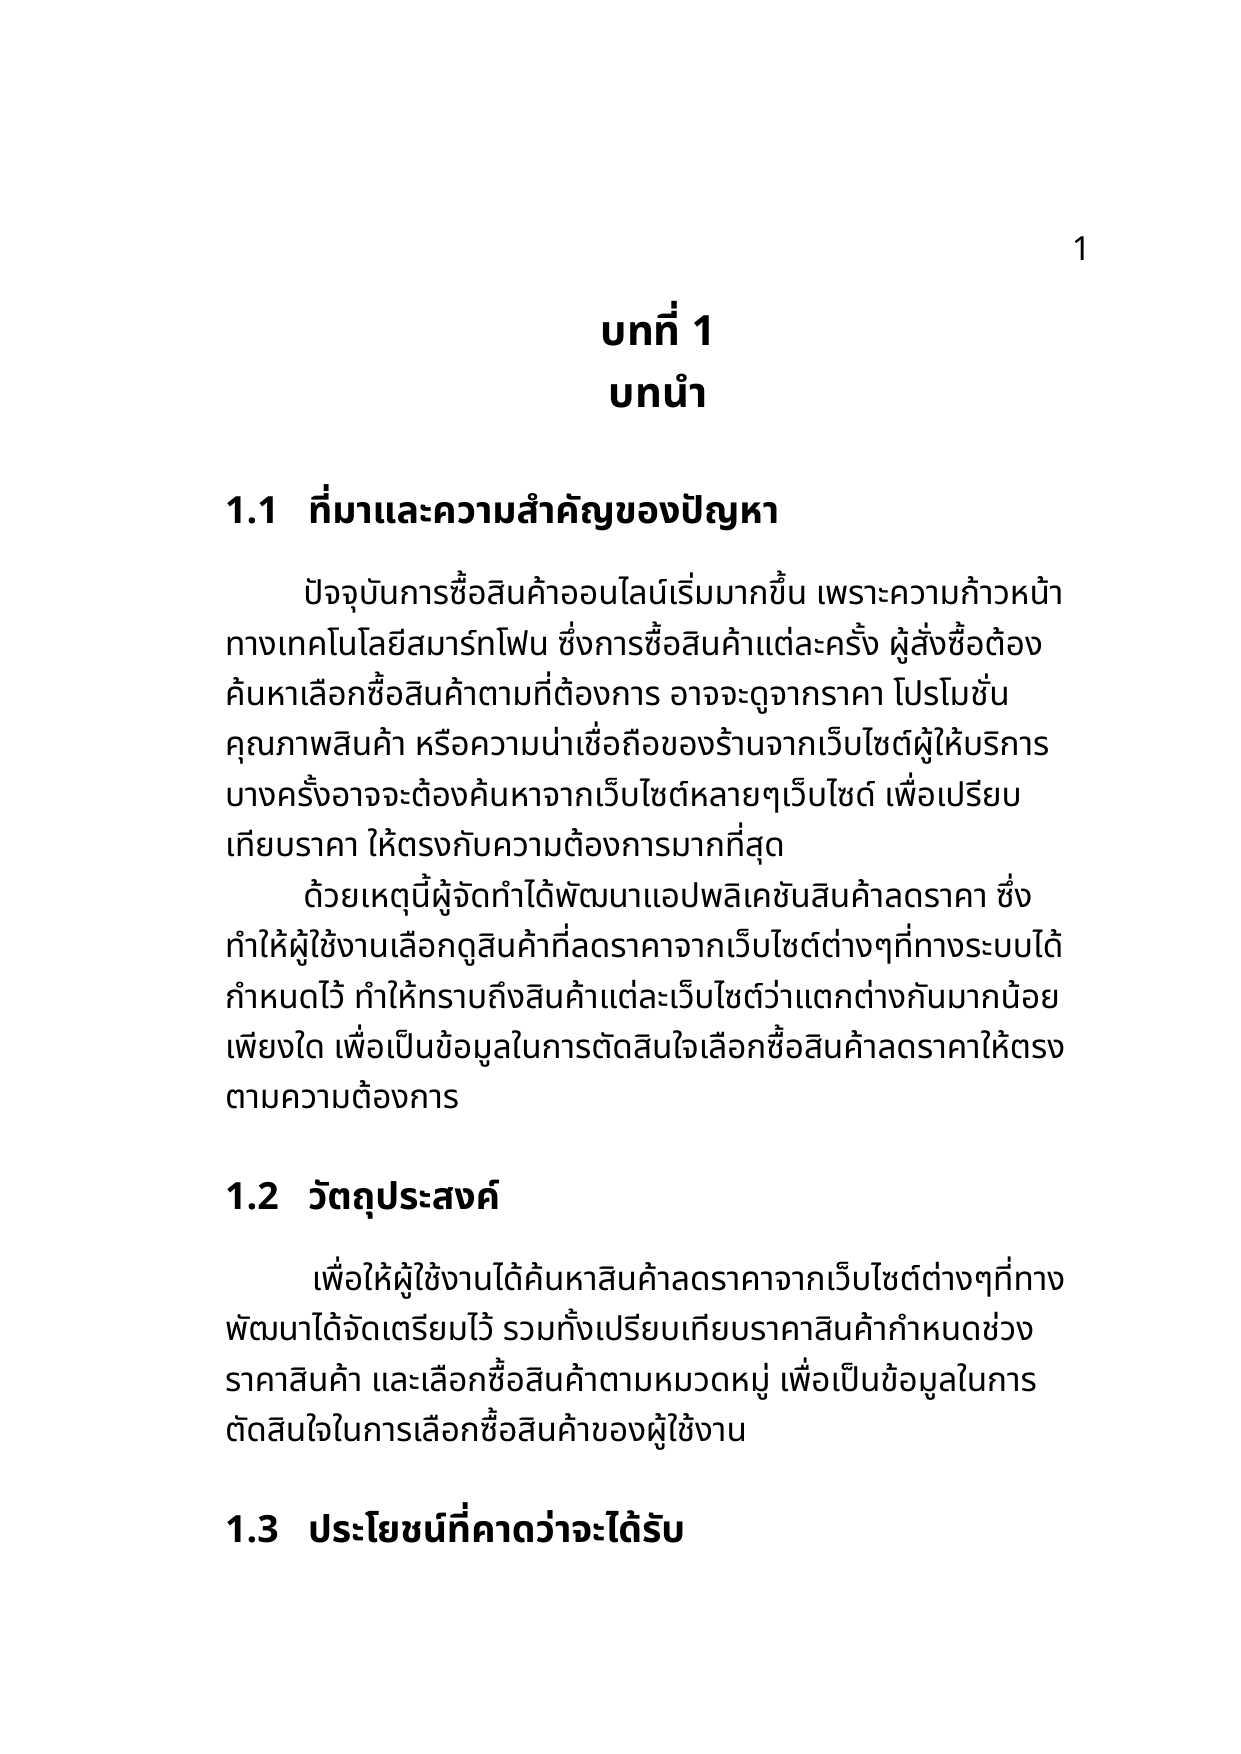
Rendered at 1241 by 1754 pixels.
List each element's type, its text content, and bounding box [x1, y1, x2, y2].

text 1.3 ประโยชน์ที่คาดว่าจะได้รับ [225, 1502, 1091, 1559]
text บทนำ [225, 364, 1091, 427]
text เพื่อให้ผู้ใช้งานได้ค้นหาสินค้าลดราคาจากเว็บไซต์ต่างๆที่ทางพัฒนาได้จัดเตรียมไว้ รวมทั้งเปรียบเทียบราคาสินค้ากำหนดช่วงราคาสินค้า และเลือกซื้อสินค้าตามหมวดหมู่ เพื่อเป็นข้อมูลในการตัดสินใจในการเลือกซื้อสินค้าของผู้ใช้งาน [225, 1255, 1091, 1457]
text 1.2 วัตถุประสงค์ [225, 1169, 1091, 1226]
text บทที่ 1 [225, 300, 1091, 364]
text ปัจจุบันการซื้อสินค้าออนไลน์เริ่มมากขึ้น เพราะความก้าวหน้าทางเทคโนโลยีสมาร์ทโฟน ซึ่งการซื้อสินค้าแต่ละครั้ง ผู้สั่งซื้อต้องค้นหาเลือกซื้อสินค้าตามที่ต้องการ อาจจะดูจากราคา โปรโมชั่น คุณภาพสินค้า หรือความน่าเชื่อถือของร้านจากเว็บไซต์ผู้ให้บริการ บางครั้งอาจจะต้องค้นหาจากเว็บไซต์หลายๆเว็บไซด์ เพื่อเปรียบเทียบราคา ให้ตรงกับความต้องการมากที่สุด [225, 569, 1091, 872]
text 1.1 ที่มาและความสำคัญของปัญหา [225, 483, 1091, 540]
text ด้วยเหตุนี้ผู้จัดทำได้พัฒนาแอปพลิเคชันสินค้าลดราคา ซึ่งทำให้ผู้ใช้งานเลือกดูสินค้าที่ลดราคาจากเว็บไซต์ต่างๆที่ทางระบบได้กำหนดไว้ ทำให้ทราบถึงสินค้าแต่ละเว็บไซต์ว่าแตกต่างกันมากน้อยเพียงใด เพื่อเป็นข้อมูลในการตัดสินใจเลือกซื้อสินค้าลดราคาให้ตรงตามความต้องการ [225, 872, 1091, 1124]
